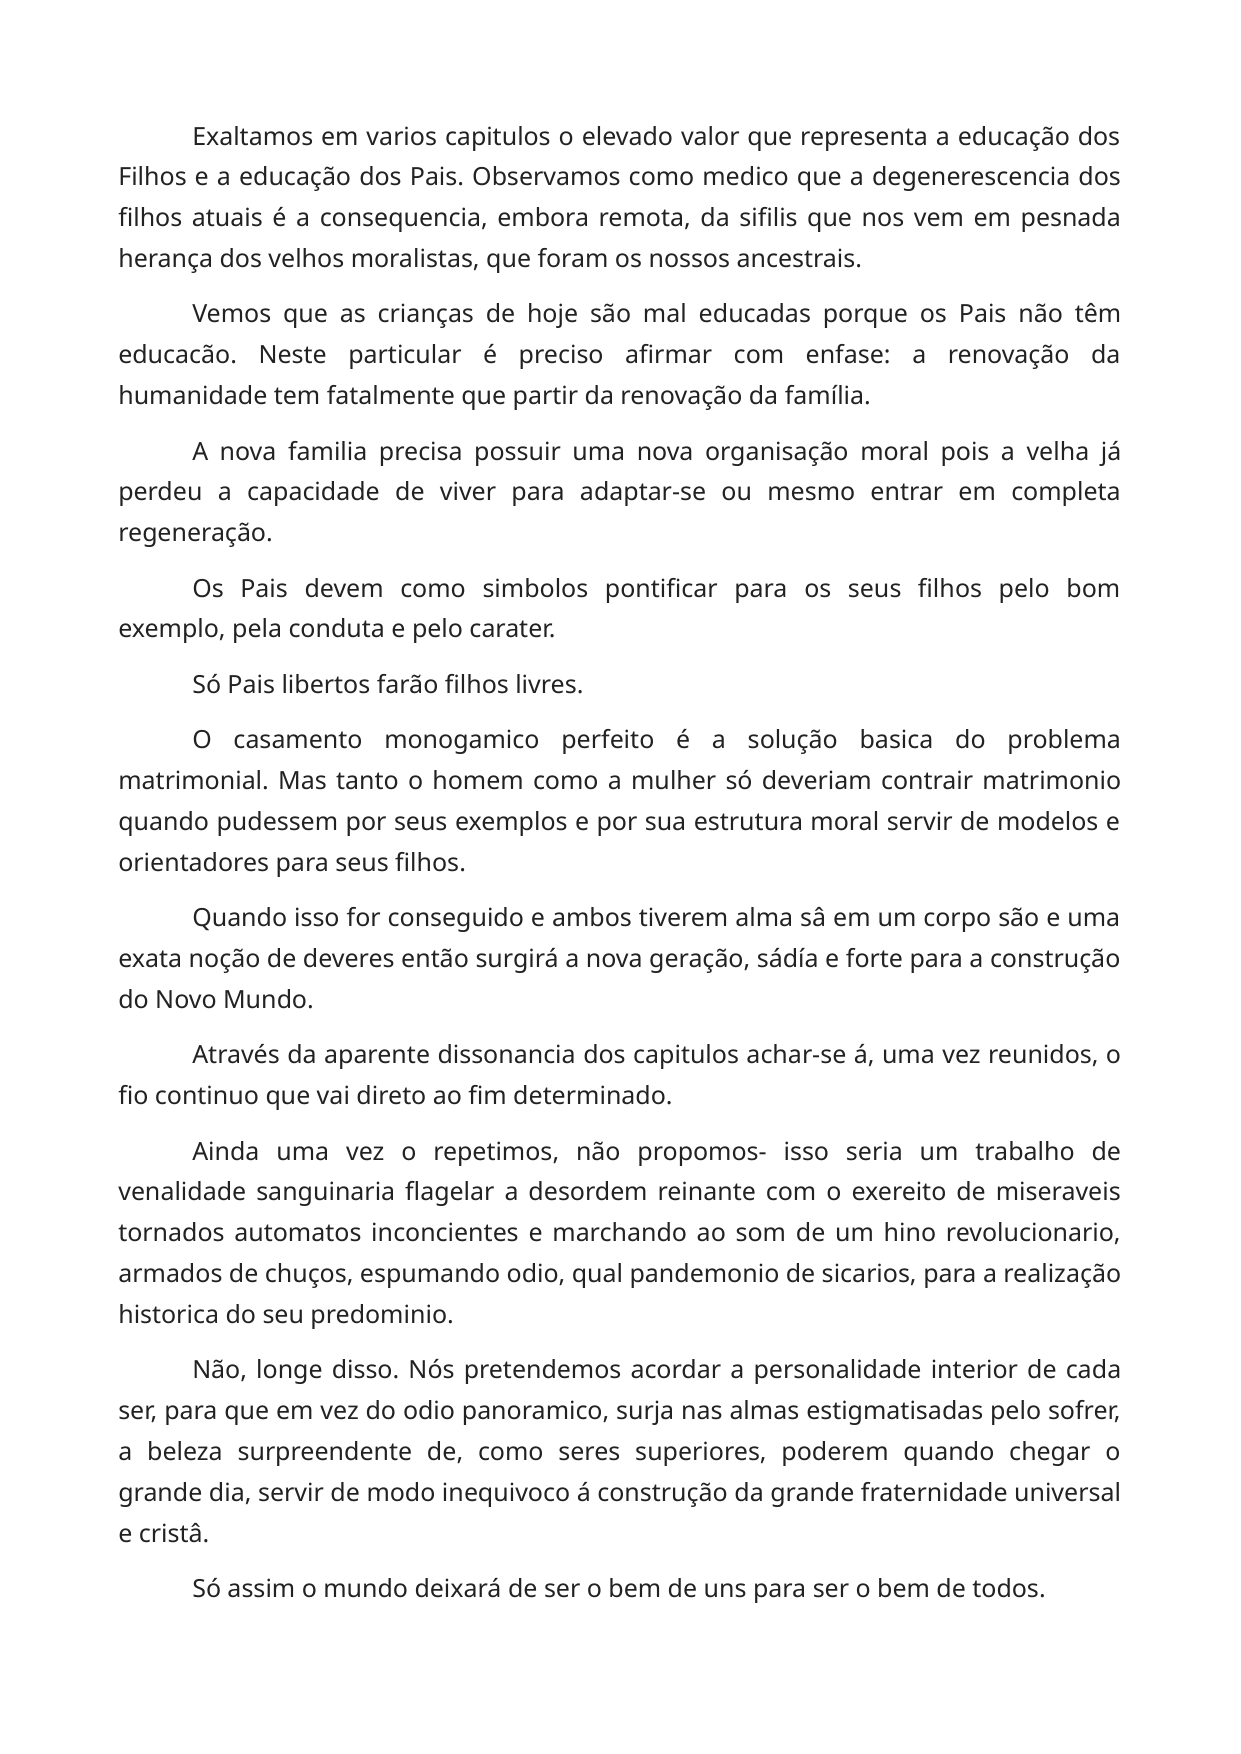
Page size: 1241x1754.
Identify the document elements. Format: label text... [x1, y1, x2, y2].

text Exaltamos em varios capitulos o elevado valor que representa a educação dos Filhos e a educação dos Pais. Observamos como medico que a degenerescencia dos filhos atuais é a consequencia, embora remota, da sifilis que nos vem em pesnada herança dos velhos moralistas, que foram os nossos ancestrais. [118, 118, 1122, 275]
text Ainda uma vez o repetimos, não propomos- isso seria um trabalho de venalidade sanguinaria flagelar a desordem reinante com o exereito de miseraveis tornados automatos inconcientes e marchando ao som de um hino revolucionario, armados de chuços, espumando odio, qual pandemonio de sicarios, para a realização historica do seu predominio. [118, 1133, 1122, 1331]
text Vemos que as crianças de hoje são mal educadas porque os Pais não têm educacão. Neste particular é preciso afirmar com enfase: a renovação da humanidade tem fatalmente que partir da renovação da família. [118, 296, 1122, 412]
text Só Pais libertos farão filhos livres. [118, 666, 1122, 701]
text Através da aparente dissonancia dos capitulos achar-se á, uma vez reunidos, o fio continuo que vai direto ao fim determinado. [118, 1037, 1122, 1112]
text A nova familia precisa possuir uma nova organisação moral pois a velha já perdeu a capacidade de viver para adaptar-se ou mesmo entrar em completa regeneração. [118, 433, 1122, 549]
text Não, longe disso. Nós pretendemos acordar a personalidade interior de cada ser, para que em vez do odio panoramico, surja nas almas estigmatisadas pelo sofrer, a beleza surpreendente de, como seres superiores, poderem quando chegar o grande dia, servir de modo inequivoco á construção da grande fraternidade universal e cristâ. [118, 1352, 1122, 1549]
text Só assim o mundo deixará de ser o bem de uns para ser o bem de todos. [118, 1571, 1122, 1605]
text Quando isso for conseguido e ambos tiverem alma sâ em um corpo são e uma exata noção de deveres então surgirá a nova geração, sádía e forte para a construção do Novo Mundo. [118, 900, 1122, 1016]
text Os Pais devem como simbolos pontificar para os seus filhos pelo bom exemplo, pela conduta e pelo carater. [118, 570, 1122, 645]
text O casamento monogamico perfeito é a solução basica do problema matrimonial. Mas tanto o homem como a mulher só deveriam contrair matrimonio quando pudessem por seus exemplos e por sua estrutura moral servir de modelos e orientadores para seus filhos. [118, 722, 1122, 878]
